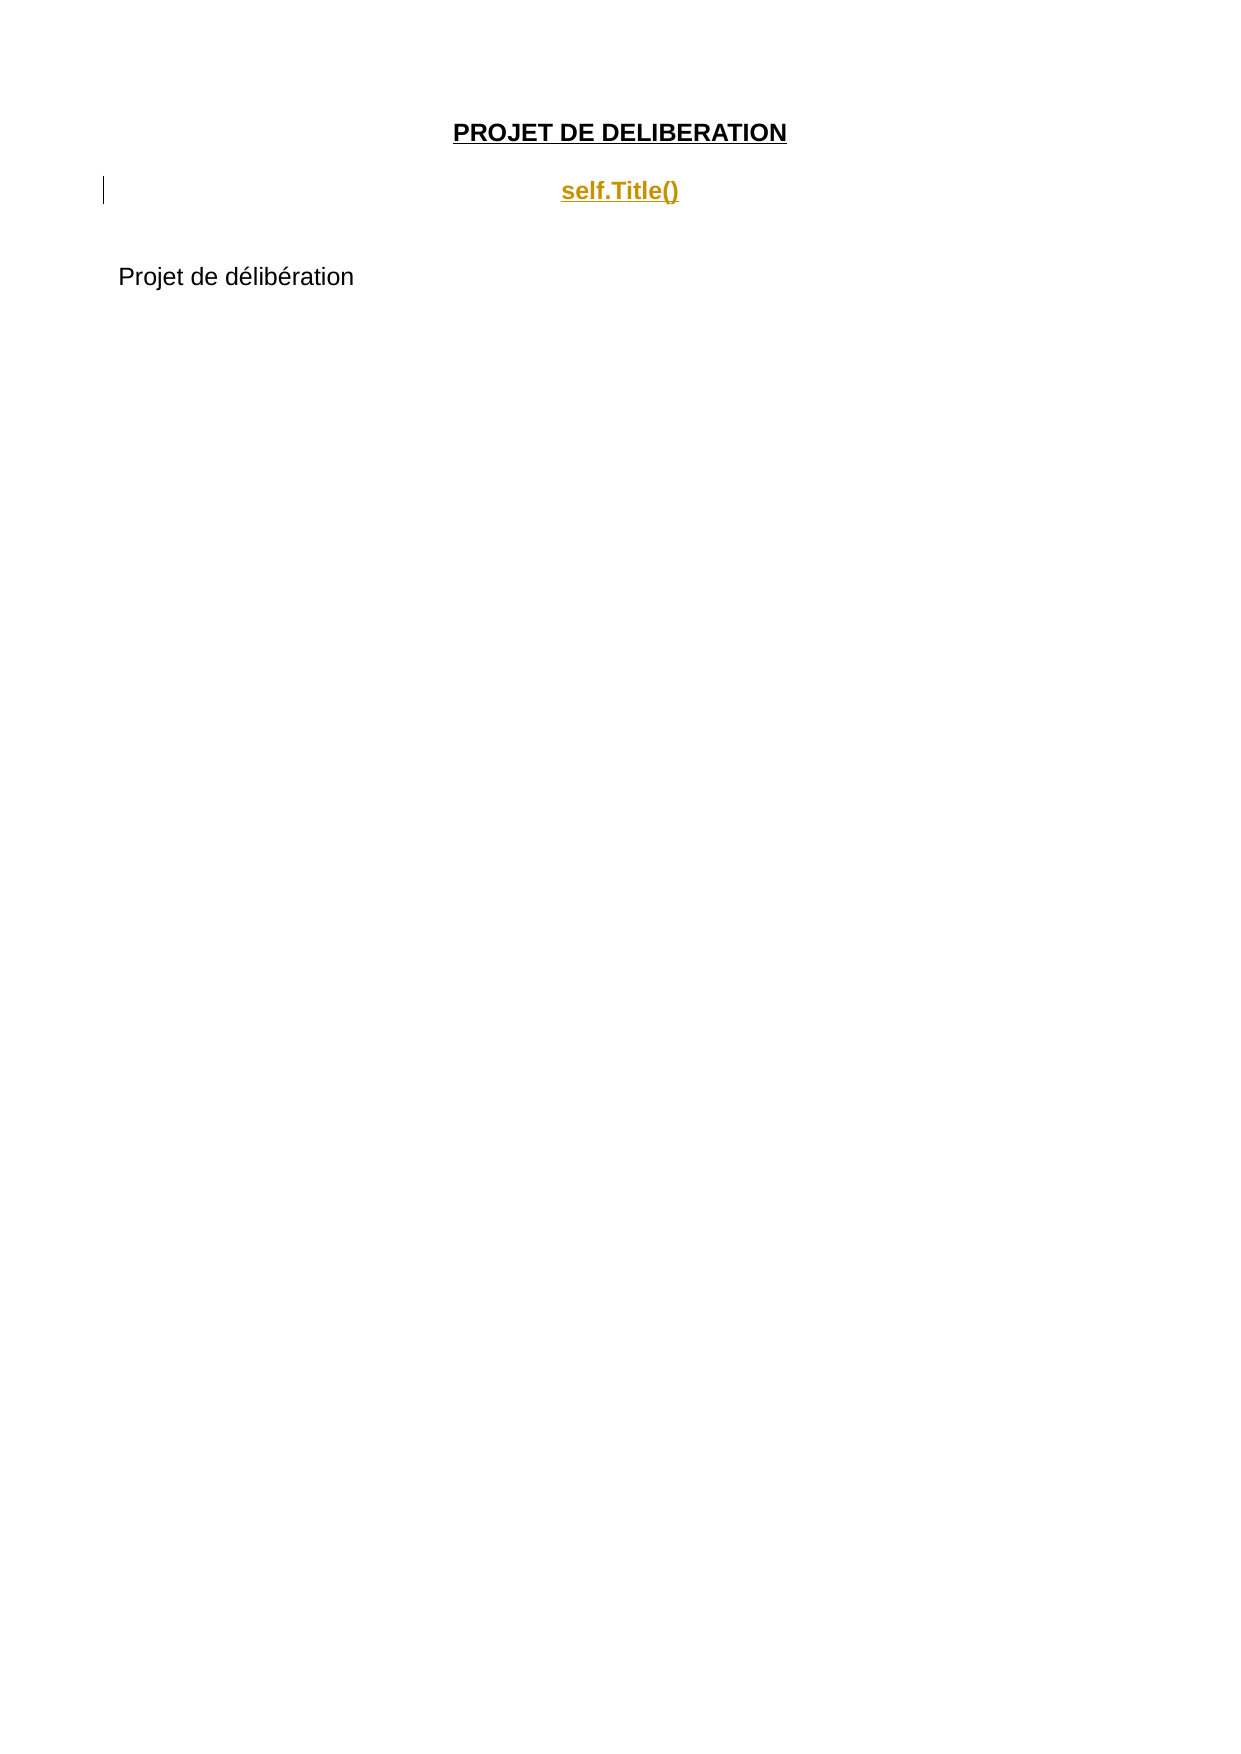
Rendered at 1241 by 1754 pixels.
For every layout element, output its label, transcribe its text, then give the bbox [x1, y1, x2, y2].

text PROJET DE DELIBERATION [118, 118, 1122, 147]
text Projet de délibération [118, 262, 1122, 291]
text self.Title() [118, 176, 1122, 204]
